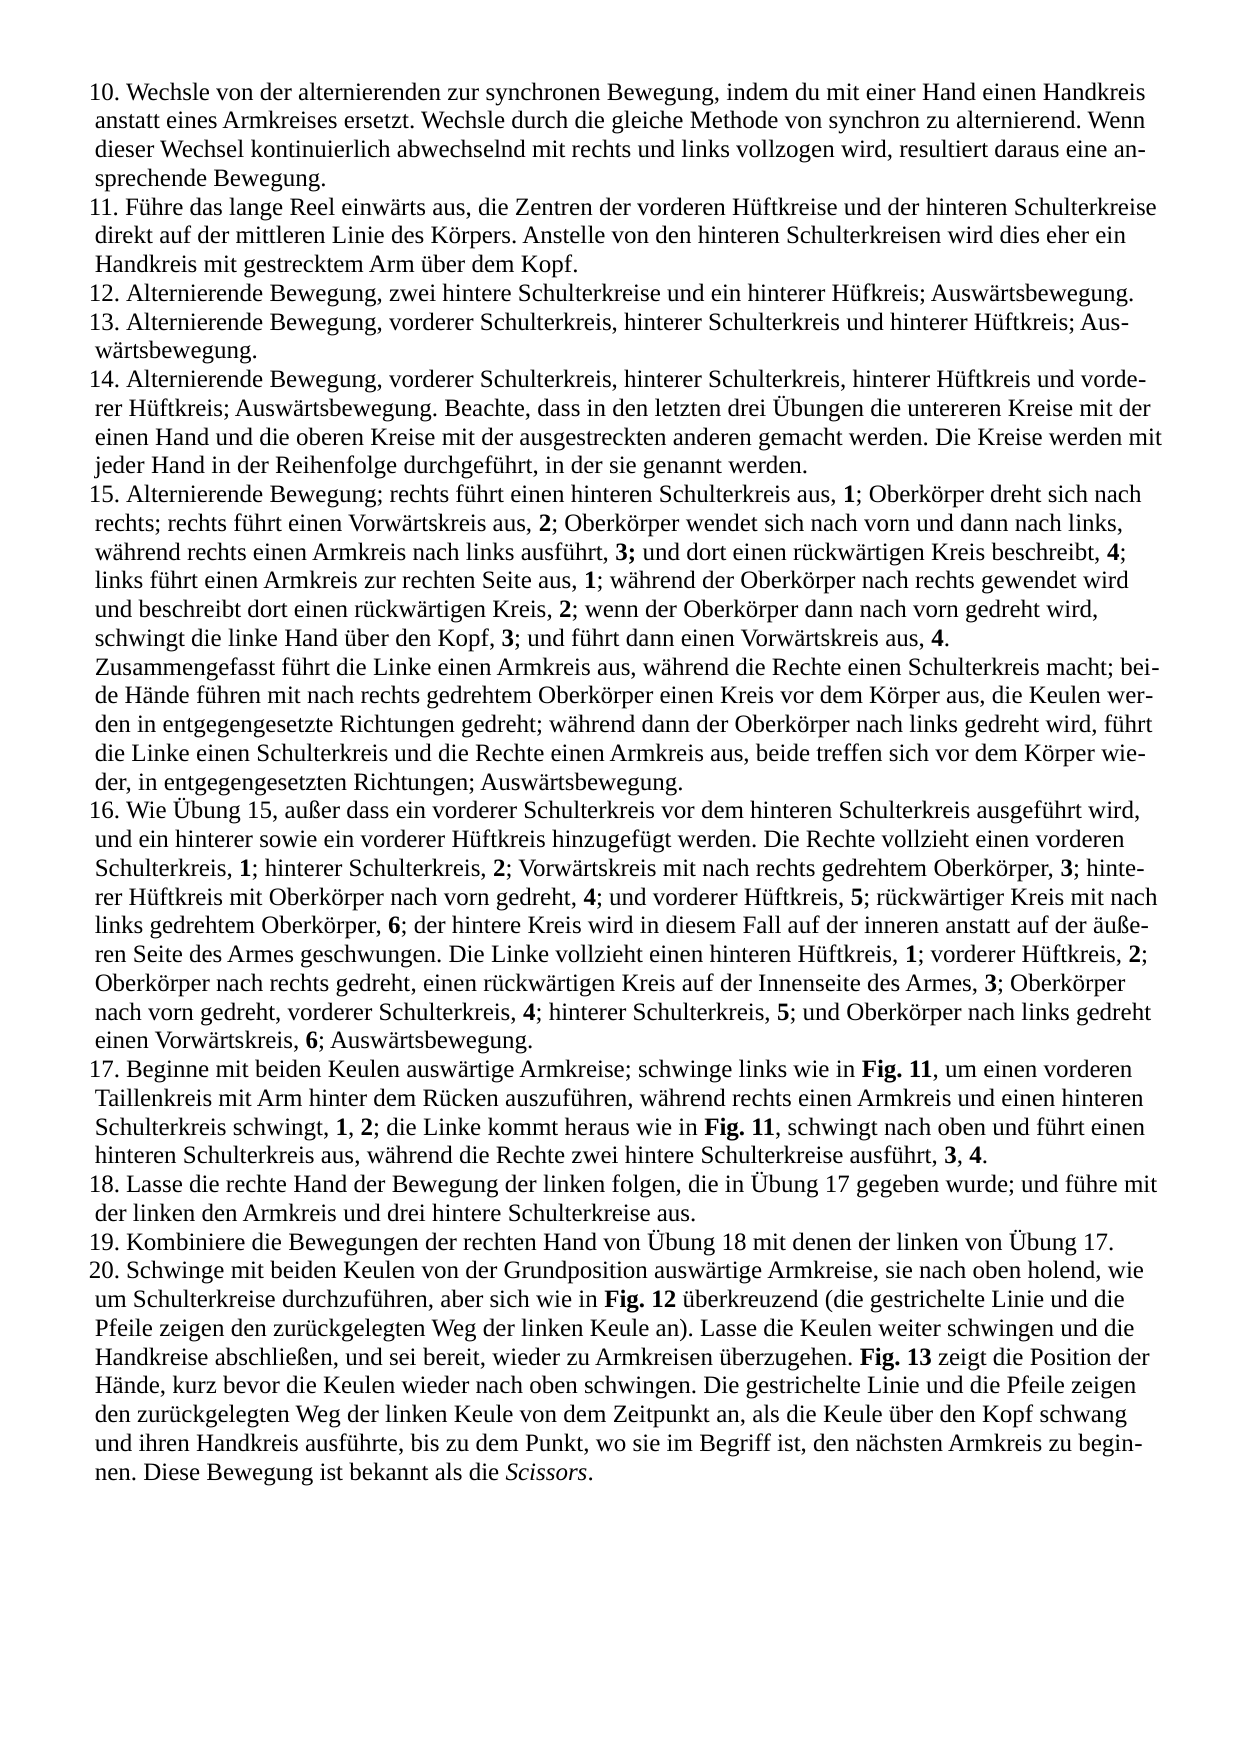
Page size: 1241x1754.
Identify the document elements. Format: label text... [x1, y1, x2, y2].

list Wie Übung 15, außer dass ein vorderer Schulterkreis vor dem hinteren Schulterkreis ausgeführt wird, und ein hinterer sowie ein vorderer Hüftkreis hinzugefügt werden. Die Rechte vollzieht einen vorderen Schulterkreis, 1; hinterer Schulterkreis, 2; Vorwärtskreis mit nach rechts gedrehtem Oberkörper, 3; hinte­rer Hüftkreis mit Oberkörper nach vorn gedreht, 4; und vorderer Hüftkreis, 5; rückwärtiger Kreis mit nach links gedrehtem Oberkörper, 6; der hintere Kreis wird in diesem Fall auf der inneren anstatt auf der äuße­ren Seite des Armes geschwungen. Die Linke vollzieht einen hinteren Hüftkreis, 1; vorderer Hüftkreis, 2; Oberkörper nach rechts gedreht, einen rückwärtigen Kreis auf der Innenseite des Armes, 3; Oberkörper nach vorn gedreht, vorderer Schulterkreis, 4; hinterer Schulterkreis, 5; und Oberkörper nach links gedreht einen Vorwärtskreis, 6; Auswärtsbewegung. [77, 796, 1163, 1054]
list Lasse die rechte Hand der Bewegung der linken folgen, die in Übung 17 gegeben wurde; und führe mit der linken den Armkreis und drei hintere Schulterkreise aus. [77, 1169, 1163, 1227]
list Alternierende Bewegung, vorderer Schulterkreis, hinterer Schulterkreis und hinterer Hüftkreis; Aus­wärtsbewegung. [77, 307, 1163, 364]
list Alternierende Bewegung, zwei hintere Schulterkreise und ein hinterer Hüfkreis; Auswärtsbewegung. [77, 278, 1163, 307]
list Schwinge mit beiden Keulen von der Grundposition auswärtige Armkreise, sie nach oben holend, wie um Schulterkreise durchzuführen, aber sich wie in Fig. 12 überkreuzend (die gestrichelte Linie und die Pfeile zeigen den zurückgelegten Weg der linken Keule an). Lasse die Keulen weiter schwingen und die Handkreise abschließen, und sei bereit, wieder zu Armkreisen überzugehen. Fig. 13 zeigt die Position der Hände, kurz bevor die Keulen wieder nach oben schwingen. Die gestrichelte Linie und die Pfeile zeigen den zurückgelegten Weg der linken Keule von dem Zeitpunkt an, als die Keule über den Kopf schwang und ihren Handkreis ausführte, bis zu dem Punkt, wo sie im Begriff ist, den nächsten Armkreis zu begin­nen. Diese Bewegung ist bekannt als die Scissors. [77, 1256, 1163, 1486]
list Alternierende Bewegung, vorderer Schulterkreis, hinterer Schulterkreis, hinterer Hüftkreis und vorde­rer Hüftkreis; Auswärtsbewegung. Beachte, dass in den letzten drei Übungen die untereren Kreise mit der einen Hand und die oberen Kreise mit der ausgestreckten anderen gemacht werden. Die Kreise werden mit jeder Hand in der Reihenfolge durchgeführt, in der sie genannt werden. [77, 364, 1163, 479]
list Alternierende Bewegung; rechts führt einen hinteren Schulterkreis aus, 1; Oberkörper dreht sich nach rechts; rechts führt einen Vorwärtskreis aus, 2; Oberkörper wendet sich nach vorn und dann nach links, während rechts einen Armkreis nach links ausführt, 3; und dort einen rückwärtigen Kreis beschreibt, 4; links führt einen Armkreis zur rechten Seite aus, 1; während der Oberkörper nach rechts gewendet wird und beschreibt dort einen rückwärtigen Kreis, 2; wenn der Oberkörper dann nach vorn gedreht wird, schwingt die linke Hand über den Kopf, 3; und führt dann einen Vorwärtskreis aus, 4. Zusammengefasst führt die Linke einen Armkreis aus, während die Rechte einen Schulterkreis macht; bei­de Hände führen mit nach rechts gedrehtem Oberkörper einen Kreis vor dem Körper aus, die Keulen wer­den in entgegengesetzte Richtungen gedreht; während dann der Oberkörper nach links gedreht wird, führt die Linke einen Schulterkreis und die Rechte einen Armkreis aus, beide treffen sich vor dem Körper wie­der, in entgegengesetzten Richtungen; Auswärtsbewegung. [77, 479, 1163, 796]
list Kombiniere die Bewegungen der rechten Hand von Übung 18 mit denen der linken von Übung 17. [77, 1227, 1163, 1256]
list Beginne mit beiden Keulen auswärtige Armkreise; schwinge links wie in Fig. 11, um einen vorderen Taillenkreis mit Arm hinter dem Rücken auszuführen, während rechts einen Armkreis und einen hinteren Schulterkreis schwingt, 1, 2; die Linke kommt heraus wie in Fig. 11, schwingt nach oben und führt einen hinteren Schulterkreis aus, während die Rechte zwei hintere Schulterkreise ausführt, 3, 4. [77, 1054, 1163, 1169]
list Führe das lange Reel einwärts aus, die Zentren der vorderen Hüftkreise und der hinteren Schulterkreise direkt auf der mittleren Linie des Körpers. Anstelle von den hinteren Schulterkreisen wird dies eher ein Handkreis mit gestrecktem Arm über dem Kopf. [77, 192, 1163, 278]
list Wechsle von der alternierenden zur synchronen Bewegung, indem du mit einer Hand einen Handkreis anstatt eines Armkreises ersetzt. Wechsle durch die gleiche Methode von synchron zu alternierend. Wenn dieser Wechsel kontinuierlich abwechselnd mit rechts und links vollzogen wird, resultiert daraus eine an­sprechende Bewegung. [77, 77, 1163, 192]
